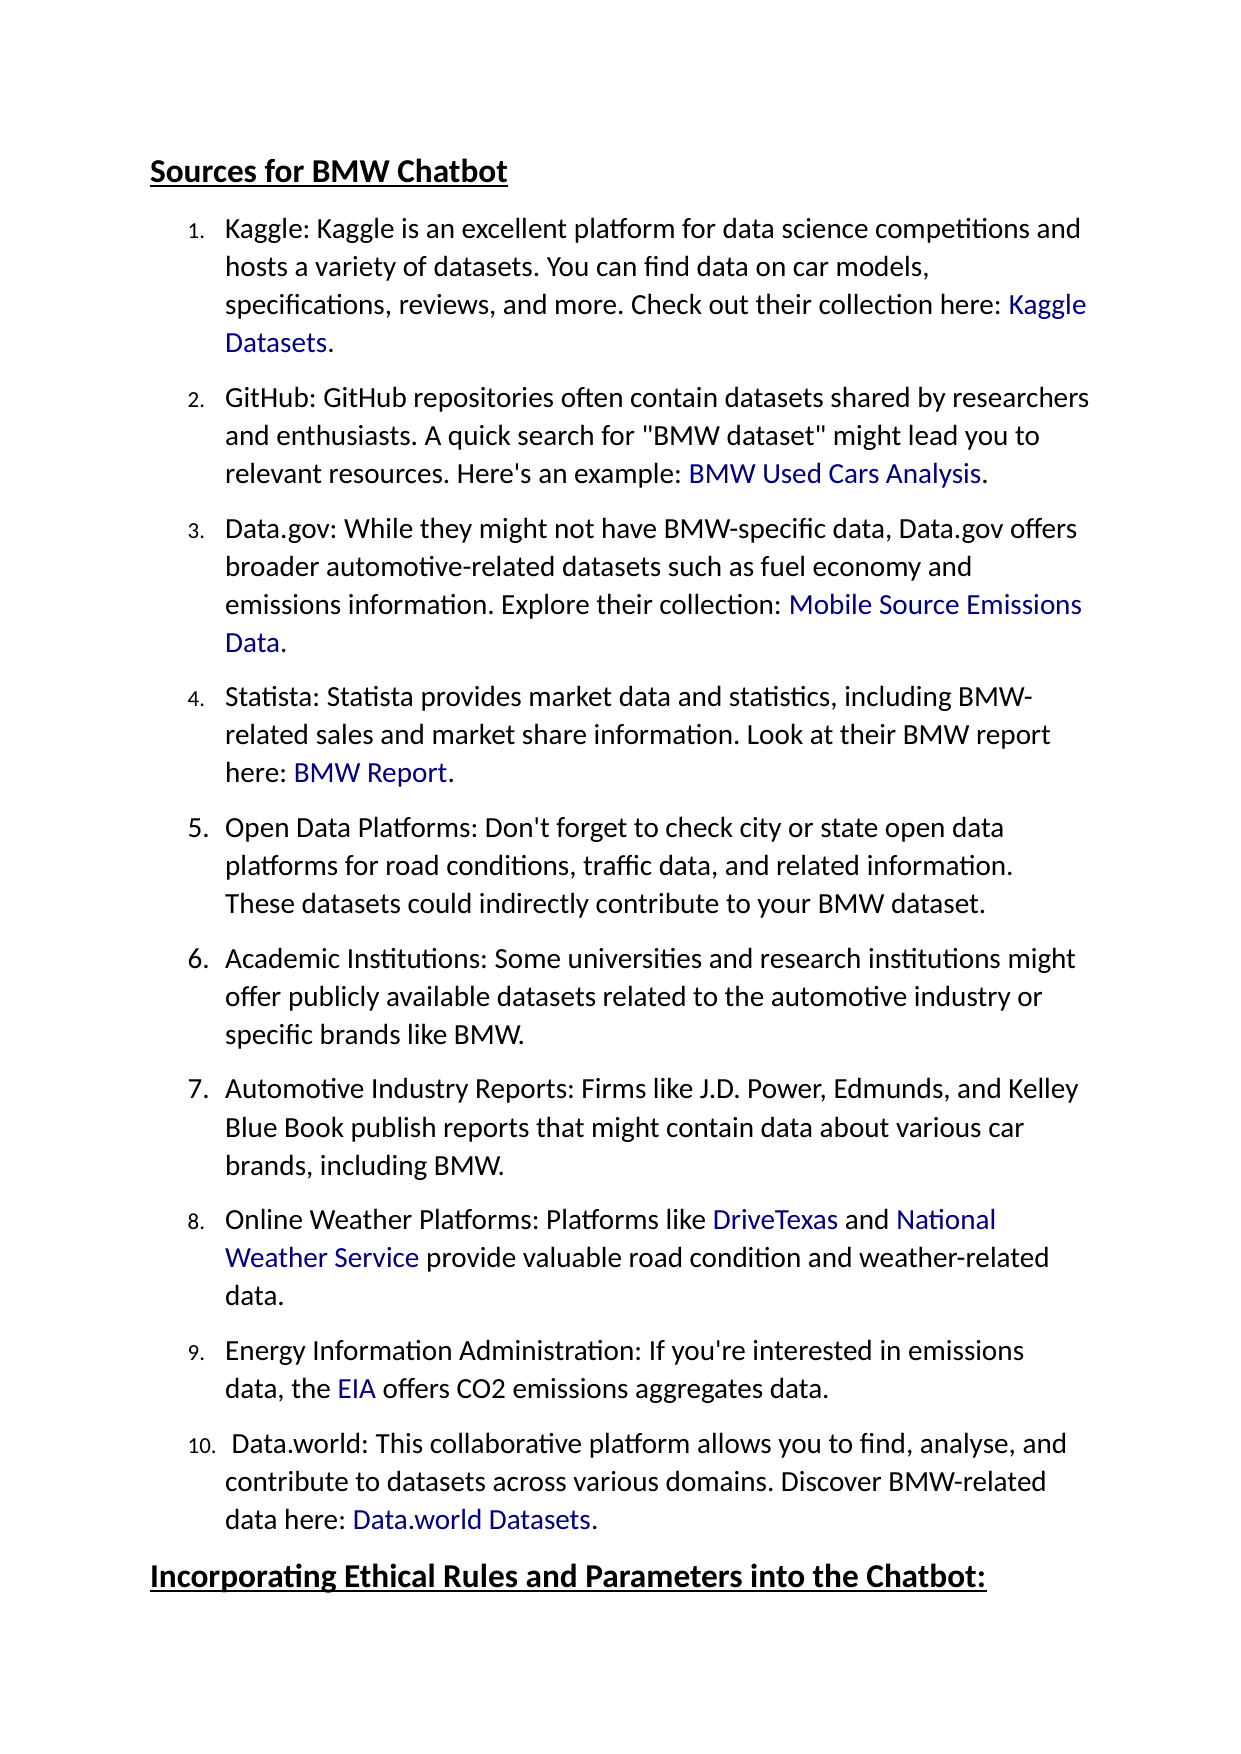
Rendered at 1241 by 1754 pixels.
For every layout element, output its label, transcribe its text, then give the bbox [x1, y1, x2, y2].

list Data.world: This collaborative platform allows you to find, analyse, and contribute to datasets across various domains. Discover BMW-related data here: Data.world Datasets. [187, 1425, 1090, 1536]
list Statista: Statista provides market data and statistics, including BMW-related sales and market share information. Look at their BMW report here: BMW Report. [187, 678, 1090, 790]
list Data.gov: While they might not have BMW-specific data, Data.gov offers broader automotive-related datasets such as fuel economy and emissions information. Explore their collection: Mobile Source Emissions Data. [187, 510, 1090, 659]
list Energy Information Administration: If you're interested in emissions data, the EIA offers CO2 emissions aggregates data. [187, 1332, 1090, 1406]
list Automotive Industry Reports: Firms like J.D. Power, Edmunds, and Kelley Blue Book publish reports that might contain data about various car brands, including BMW. [187, 1071, 1090, 1182]
list GitHub: GitHub repositories often contain datasets shared by researchers and enthusiasts. A quick search for "BMW dataset" might lead you to relevant resources. Here's an example: BMW Used Cars Analysis. [187, 379, 1090, 491]
list Online Weather Platforms: Platforms like DriveTexas and National Weather Service provide valuable road condition and weather-related data. [187, 1201, 1090, 1313]
text Incorporating Ethical Rules and Parameters into the Chatbot: [150, 1556, 1090, 1596]
list Academic Institutions: Some universities and research institutions might offer publicly available datasets related to the automotive industry or specific brands like BMW. [187, 940, 1090, 1052]
text Sources for BMW Chatbot [150, 150, 1090, 191]
list Open Data Platforms: Don't forget to check city or state open data platforms for road conditions, traffic data, and related information. These datasets could indirectly contribute to your BMW dataset. [187, 809, 1090, 921]
list Kaggle: Kaggle is an excellent platform for data science competitions and hosts a variety of datasets. You can find data on car models, specifications, reviews, and more. Check out their collection here: Kaggle Datasets. [187, 210, 1090, 360]
